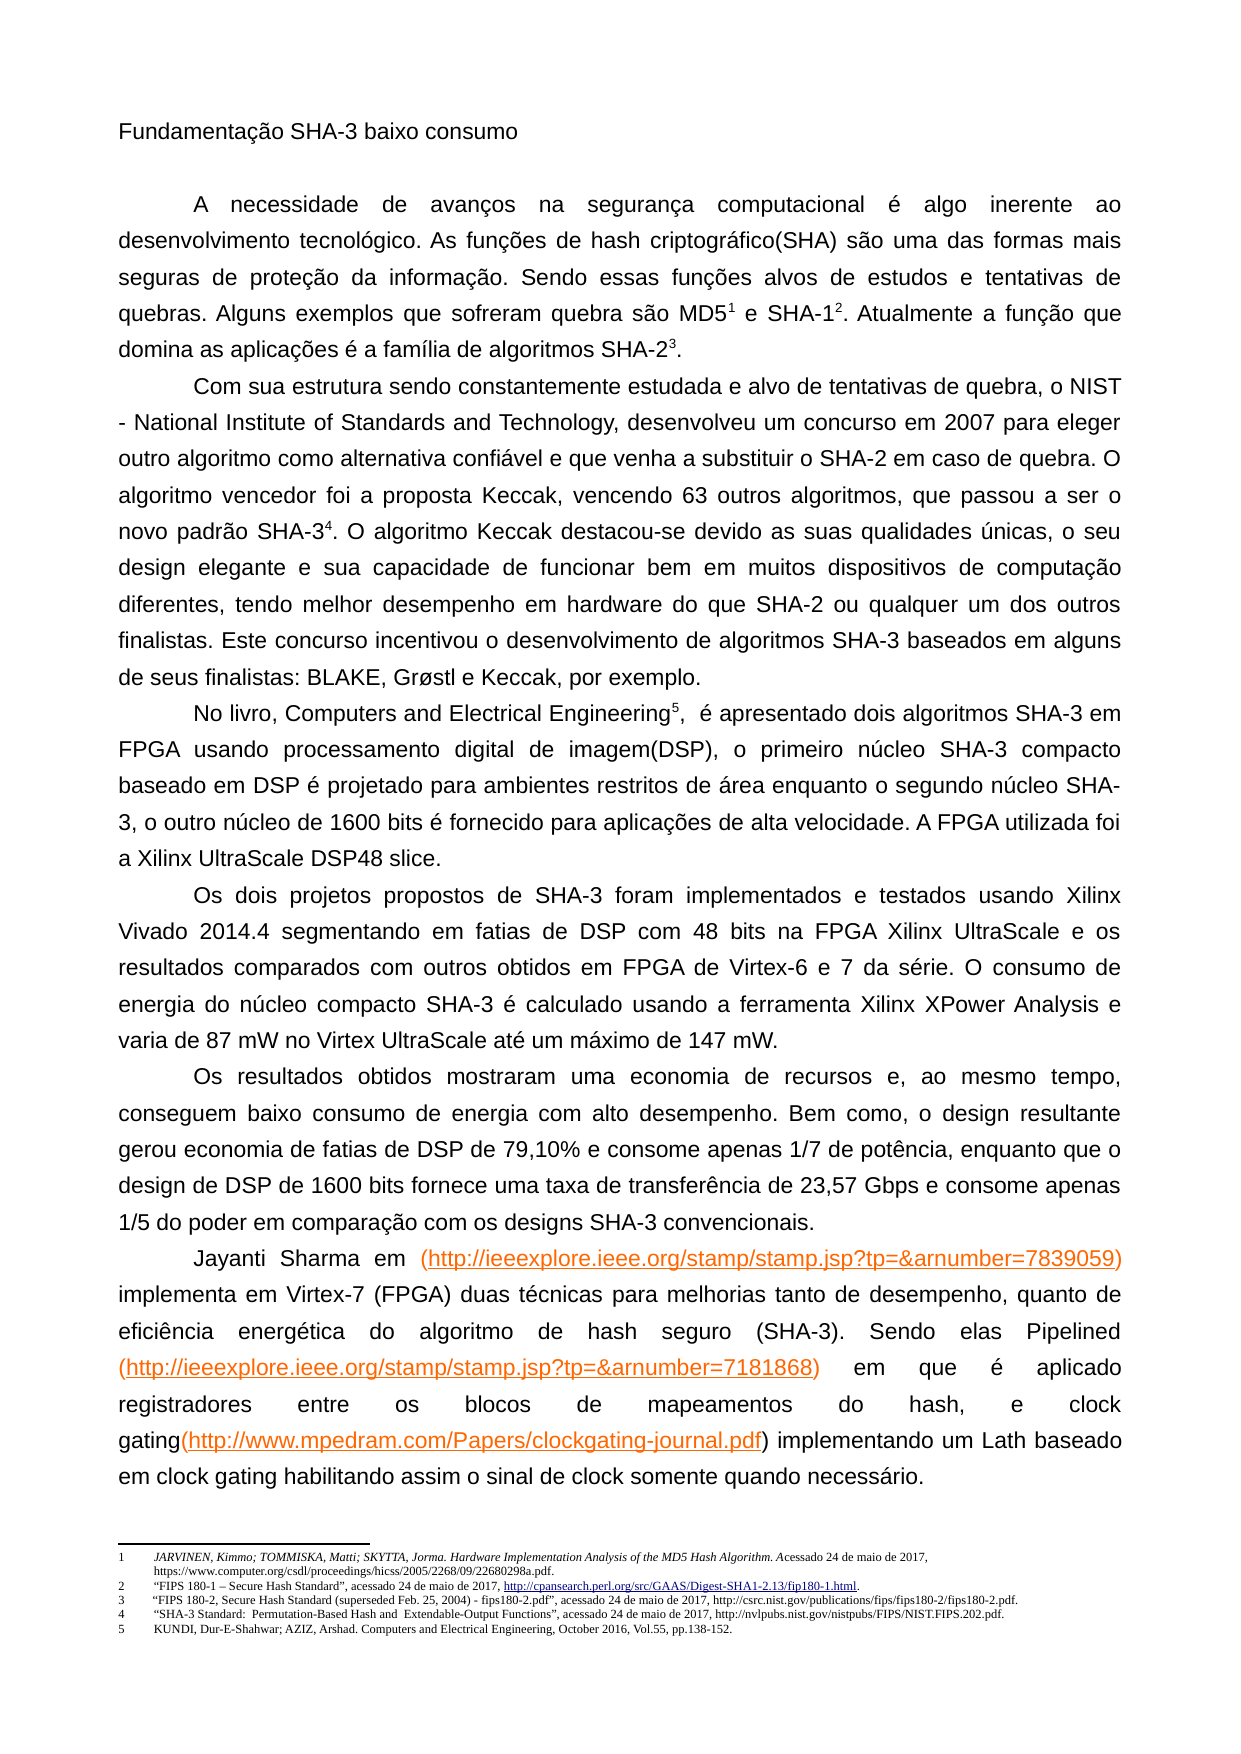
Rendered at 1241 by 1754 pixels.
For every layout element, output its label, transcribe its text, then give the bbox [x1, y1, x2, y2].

text Fundamentação SHA-3 baixo consumo [118, 118, 1122, 144]
text A necessidade de avanços na segurança computacional é algo inerente ao desenvolvimento tecnológico. As funções de hash criptográfico(SHA) são uma das formas mais seguras de proteção da informação. Sendo essas funções alvos de estudos e tentativas de quebras. Alguns exemplos que sofreram quebra são MD5 e SHA-1. Atualmente a função que domina as aplicações é a família de algoritmos SHA-2. [118, 191, 1122, 363]
text Os dois projetos propostos de SHA-3 foram implementados e testados usando Xilinx Vivado 2014.4 segmentando em fatias de DSP com 48 bits na FPGA Xilinx UltraScale e os resultados comparados com outros obtidos em FPGA de Virtex-6 e 7 da série. O consumo de energia do núcleo compacto SHA-3 é calculado usando a ferramenta Xilinx XPower Analysis e varia de 87 mW no Virtex UltraScale até um máximo de 147 mW. [118, 882, 1122, 1053]
text Os resultados obtidos mostraram uma economia de recursos e, ao mesmo tempo, conseguem baixo consumo de energia com alto desempenho. Bem como, o design resultante gerou economia de fatias de DSP de 79,10% e consome apenas 1/7 de potência, enquanto que o design de DSP de 1600 bits fornece uma taxa de transferência de 23,57 Gbps e consome apenas 1/5 do poder em comparação com os designs SHA-3 convencionais. [118, 1063, 1122, 1235]
text “FIPS 180-2, Secure Hash Standard (superseded Feb. 25, 2004) - fips180-2.pdf”, acessado 24 de maio de 2017, http://csrc.nist.gov/publications/fips/fips180-2/fips180-2.pdf. [118, 1593, 1122, 1607]
text No livro, Computers and Electrical Engineering, é apresentado dois algoritmos SHA-3 em FPGA usando processamento digital de imagem(DSP), o primeiro núcleo SHA-3 compacto baseado em DSP é projetado para ambientes restritos de área enquanto o segundo núcleo SHA-3, o outro núcleo de 1600 bits é fornecido para aplicações de alta velocidade. A FPGA utilizada foi a Xilinx UltraScale DSP48 slice. [118, 700, 1122, 872]
text “SHA-3 Standard: Permutation-Based Hash and Extendable-Output Functions”, acessado 24 de maio de 2017, http://nvlpubs.nist.gov/nistpubs/FIPS/NIST.FIPS.202.pdf. [118, 1607, 1122, 1621]
text Com sua estrutura sendo constantemente estudada e alvo de tentativas de quebra, o NIST - National Institute of Standards and Technology, desenvolveu um concurso em 2007 para eleger outro algoritmo como alternativa confiável e que venha a substituir o SHA-2 em caso de quebra. O algoritmo vencedor foi a proposta Keccak, vencendo 63 outros algoritmos, que passou a ser o novo padrão SHA-3. O algoritmo Keccak destacou-se devido as suas qualidades únicas, o seu design elegante e sua capacidade de funcionar bem em muitos dispositivos de computação diferentes, tendo melhor desempenho em hardware do que SHA-2 ou qualquer um dos outros finalistas. Este concurso incentivou o desenvolvimento de algoritmos SHA-3 baseados em alguns de seus finalistas: BLAKE, Grøstl e Keccak, por exemplo. [118, 373, 1122, 690]
text JARVINEN, Kimmo; TOMMISKA, Matti; SKYTTA, Jorma. Hardware Implementation Analysis of the MD5 Hash Algorithm. Acessado 24 de maio de 2017, https://www.computer.org/csdl/proceedings/hicss/2005/2268/09/22680298a.pdf. [118, 1549, 1122, 1578]
text “FIPS 180-1 – Secure Hash Standard”, acessado 24 de maio de 2017, http://cpansearch.perl.org/src/GAAS/Digest-SHA1-2.13/fip180-1.html. [118, 1578, 1122, 1593]
text Jayanti Sharma em (http://ieeexplore.ieee.org/stamp/stamp.jsp?tp=&arnumber=7839059) implementa em Virtex-7 (FPGA) duas técnicas para melhorias tanto de desempenho, quanto de eficiência energética do algoritmo de hash seguro (SHA-3). Sendo elas Pipelined (http://ieeexplore.ieee.org/stamp/stamp.jsp?tp=&arnumber=7181868) em que é aplicado registradores entre os blocos de mapeamentos do hash, e clock gating(http://www.mpedram.com/Papers/clockgating-journal.pdf) implementando um Lath baseado em clock gating habilitando assim o sinal de clock somente quando necessário. [118, 1245, 1122, 1489]
text KUNDI, Dur-E-Shahwar; AZIZ, Arshad. Computers and Electrical Engineering, October 2016, Vol.55, pp.138-152. [118, 1621, 1122, 1636]
